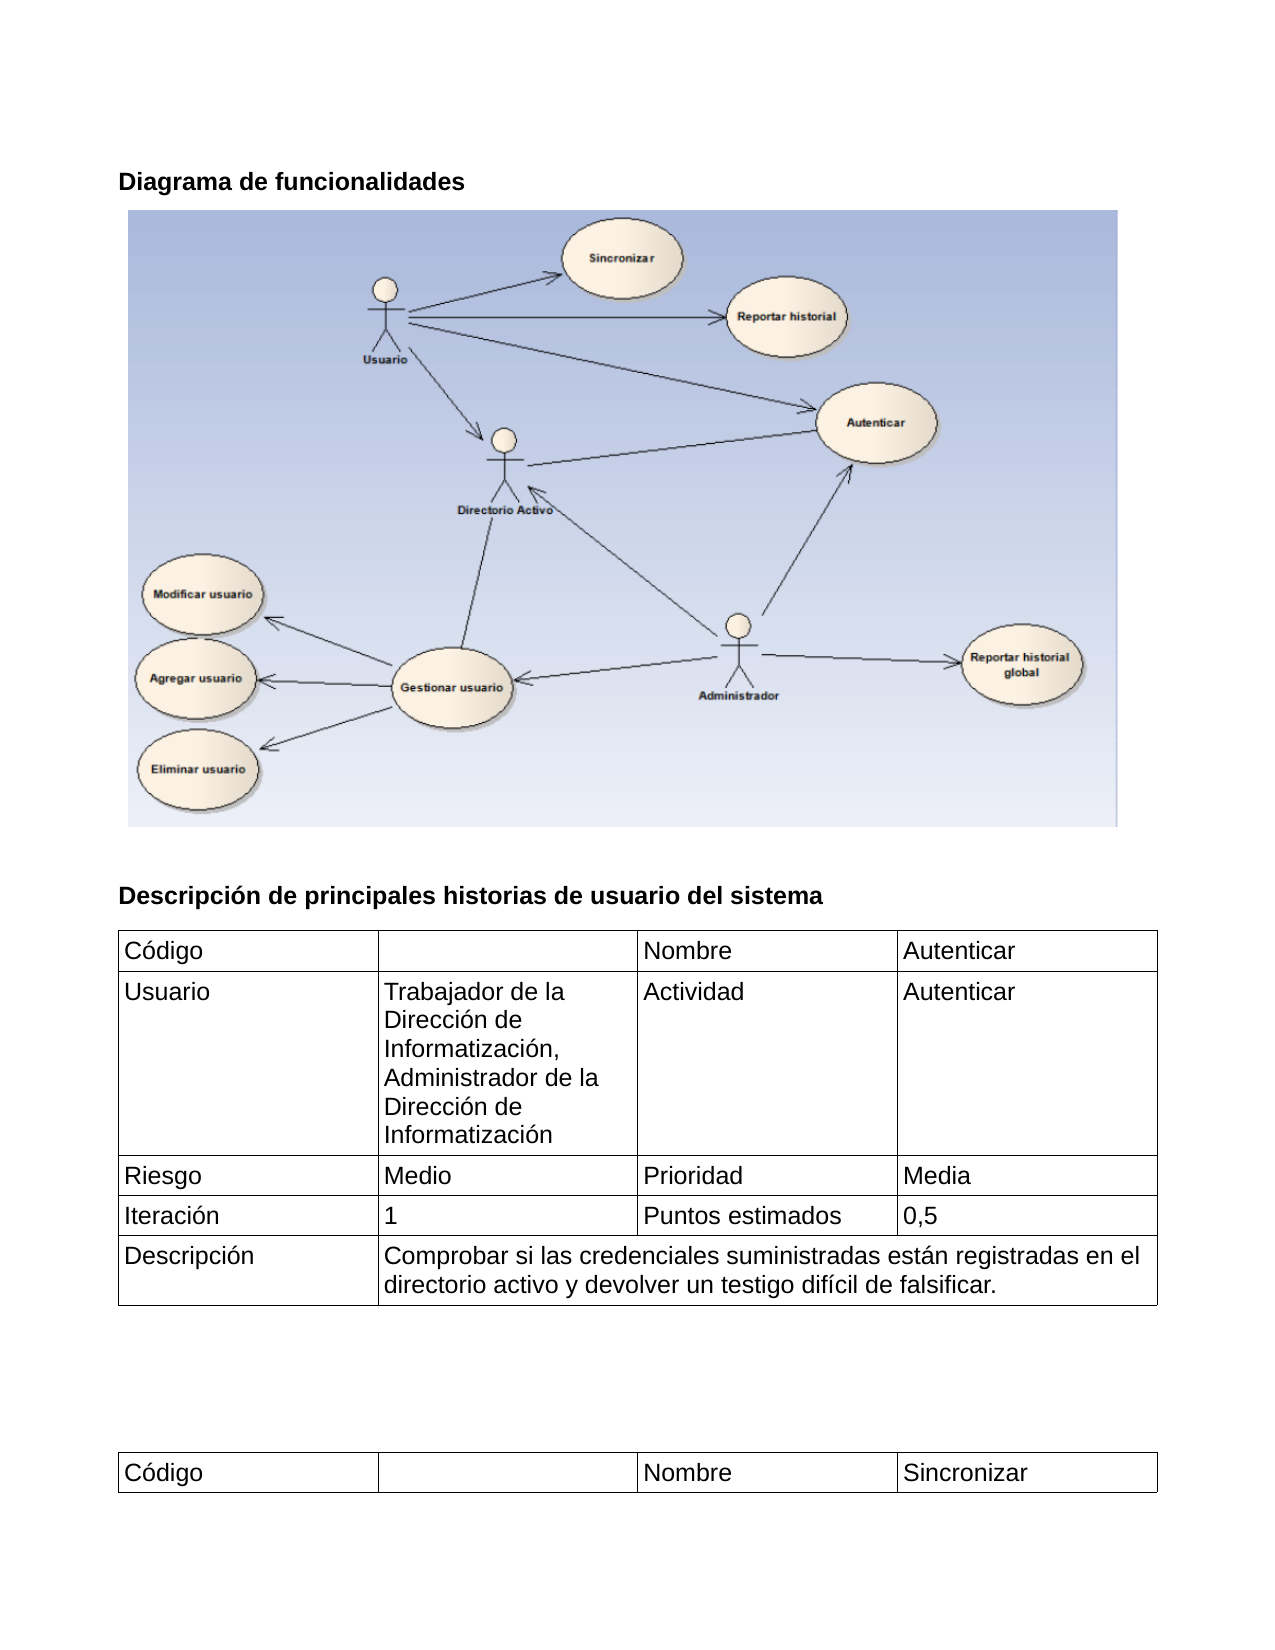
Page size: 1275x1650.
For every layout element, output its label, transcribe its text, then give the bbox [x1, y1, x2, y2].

table_header [379, 1453, 637, 1492]
table_cell Trabajador de la Dirección de Informatización, Administrador de la Dirección de Informatización [379, 972, 637, 1155]
table_cell Prioridad [638, 1156, 897, 1195]
table_cell Riesgo [119, 1156, 378, 1195]
text Descripción de principales historias de usuario del sistema [118, 881, 1108, 910]
table_header Nombre [638, 931, 897, 971]
table_header Sincronizar [898, 1453, 1157, 1492]
table_header Código [119, 1453, 378, 1492]
table_cell Iteración [119, 1196, 378, 1235]
table_cell 0,5 [898, 1196, 1157, 1235]
table_cell Comprobar si las credenciales suministradas están registradas en el directorio activo y devolver un testigo difícil de falsificar. [379, 1236, 1157, 1304]
table_cell Autenticar [898, 972, 1157, 1155]
table_cell Actividad [638, 972, 897, 1155]
picture [128, 210, 1118, 827]
text Diagrama de funcionalidades [118, 167, 1108, 196]
table_cell Descripción [119, 1236, 378, 1304]
table_cell Medio [379, 1156, 637, 1195]
table_cell 1 [379, 1196, 637, 1235]
table_header Código [119, 931, 378, 971]
table_cell Usuario [119, 972, 378, 1155]
table_cell Puntos estimados [638, 1196, 897, 1235]
table_header [379, 931, 637, 971]
table_header Nombre [638, 1453, 897, 1492]
table_header Autenticar [898, 931, 1157, 971]
table_cell Media [898, 1156, 1157, 1195]
